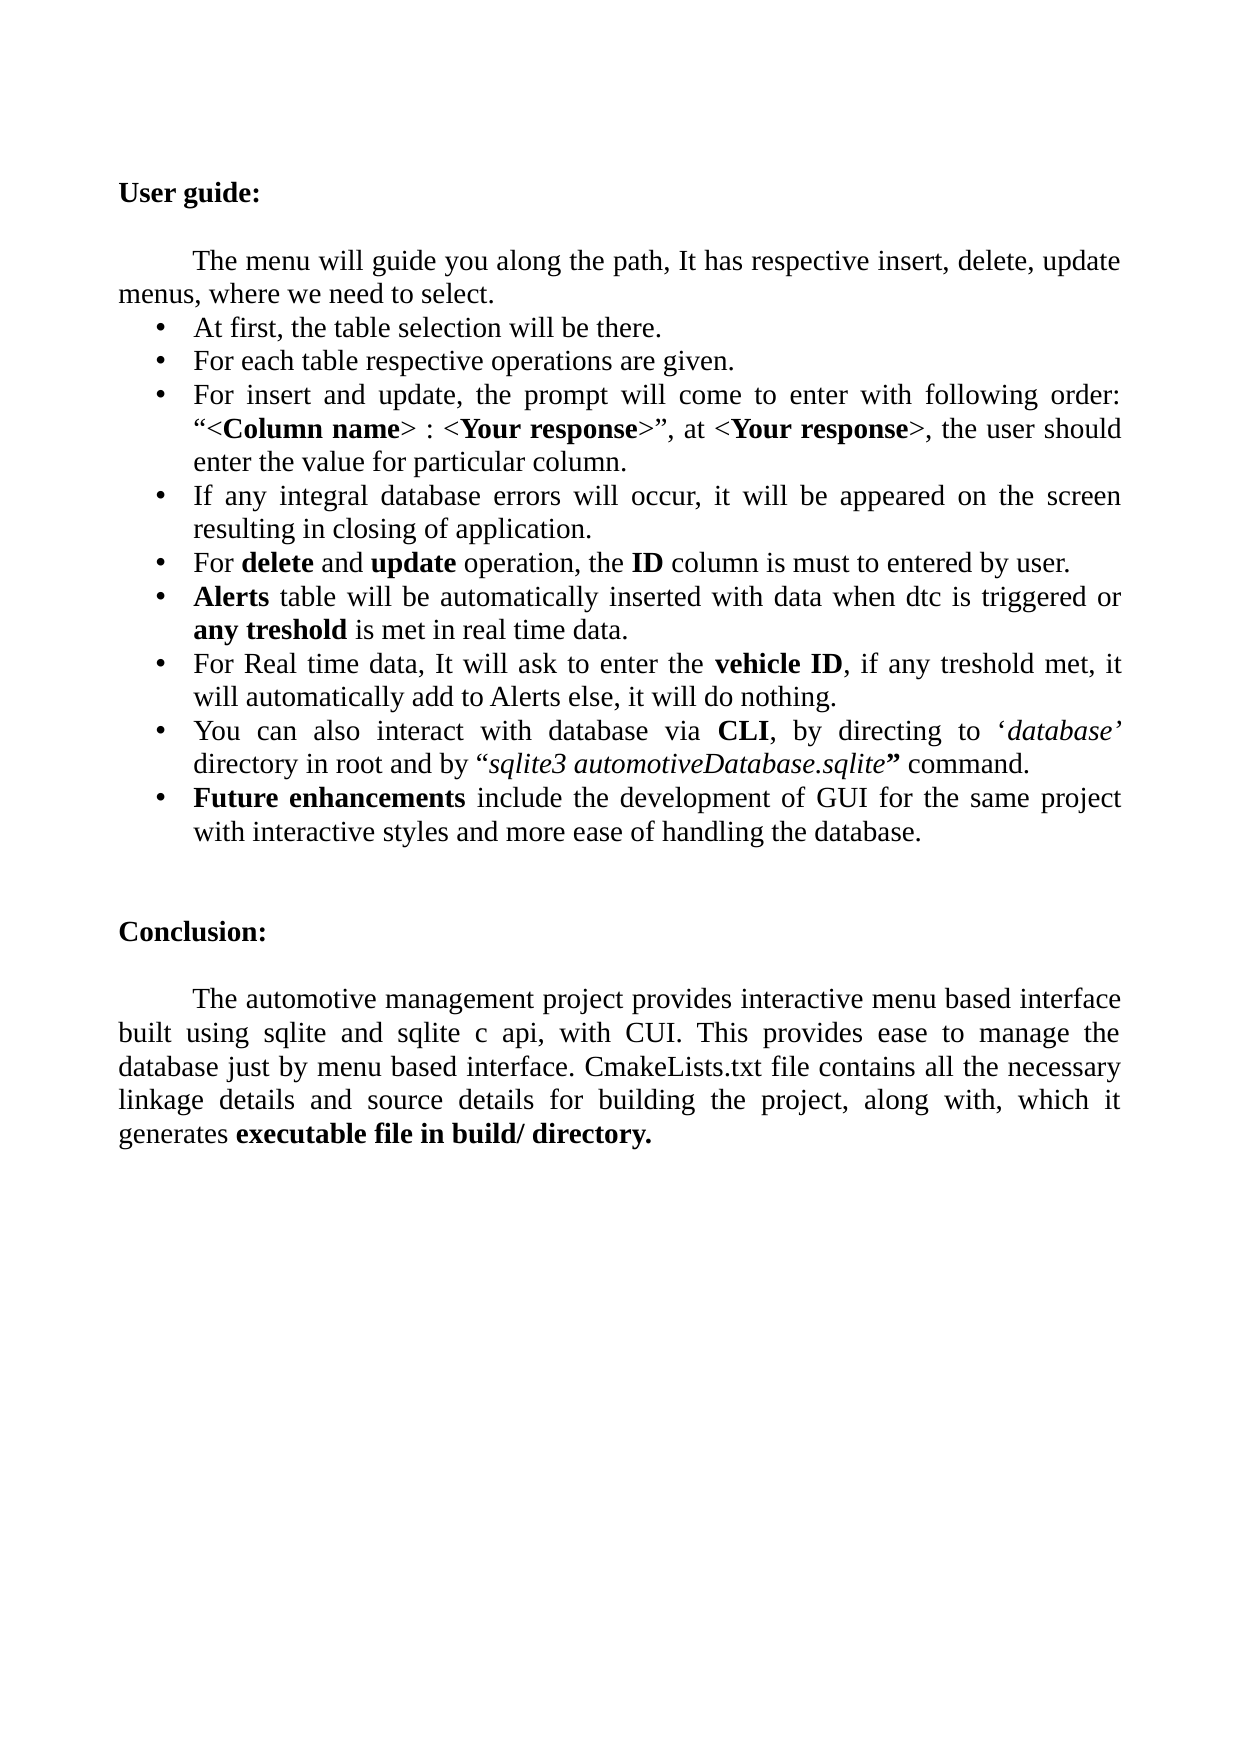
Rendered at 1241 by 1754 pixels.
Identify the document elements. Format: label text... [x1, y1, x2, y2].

list If any integral database errors will occur, it will be appeared on the screen resulting in closing of application. [156, 478, 1122, 545]
list At first, the table selection will be there. [156, 310, 1122, 343]
list Alerts table will be automatically inserted with data when dtc is triggered or any treshold is met in real time data. [156, 579, 1122, 646]
list For insert and update, the prompt will come to enter with following order: “<Column name> : <Your response>”, at <Your response>, the user should enter the value for particular column. [156, 377, 1122, 478]
text The automotive management project provides interactive menu based interface built using sqlite and sqlite c api, with CUI. This provides ease to manage the database just by menu based interface. CmakeLists.txt file contains all the necessary linkage details and source details for building the project, along with, which it generates executable file in build/ directory. [118, 982, 1122, 1149]
text The menu will guide you along the path, It has respective insert, delete, update menus, where we need to select. [118, 243, 1122, 310]
text Conclusion: [118, 914, 1122, 948]
list Future enhancements include the development of GUI for the same project with interactive styles and more ease of handling the database. [156, 780, 1122, 847]
text User guide: [118, 176, 1122, 209]
list For delete and update operation, the ID column is must to entered by user. [156, 545, 1122, 579]
list You can also interact with database via CLI, by directing to ‘database’ directory in root and by “sqlite3 automotiveDatabase.sqlite” command. [156, 713, 1122, 780]
list For each table respective operations are given. [156, 343, 1122, 377]
list For Real time data, It will ask to enter the vehicle ID, if any treshold met, it will automatically add to Alerts else, it will do nothing. [156, 646, 1122, 713]
